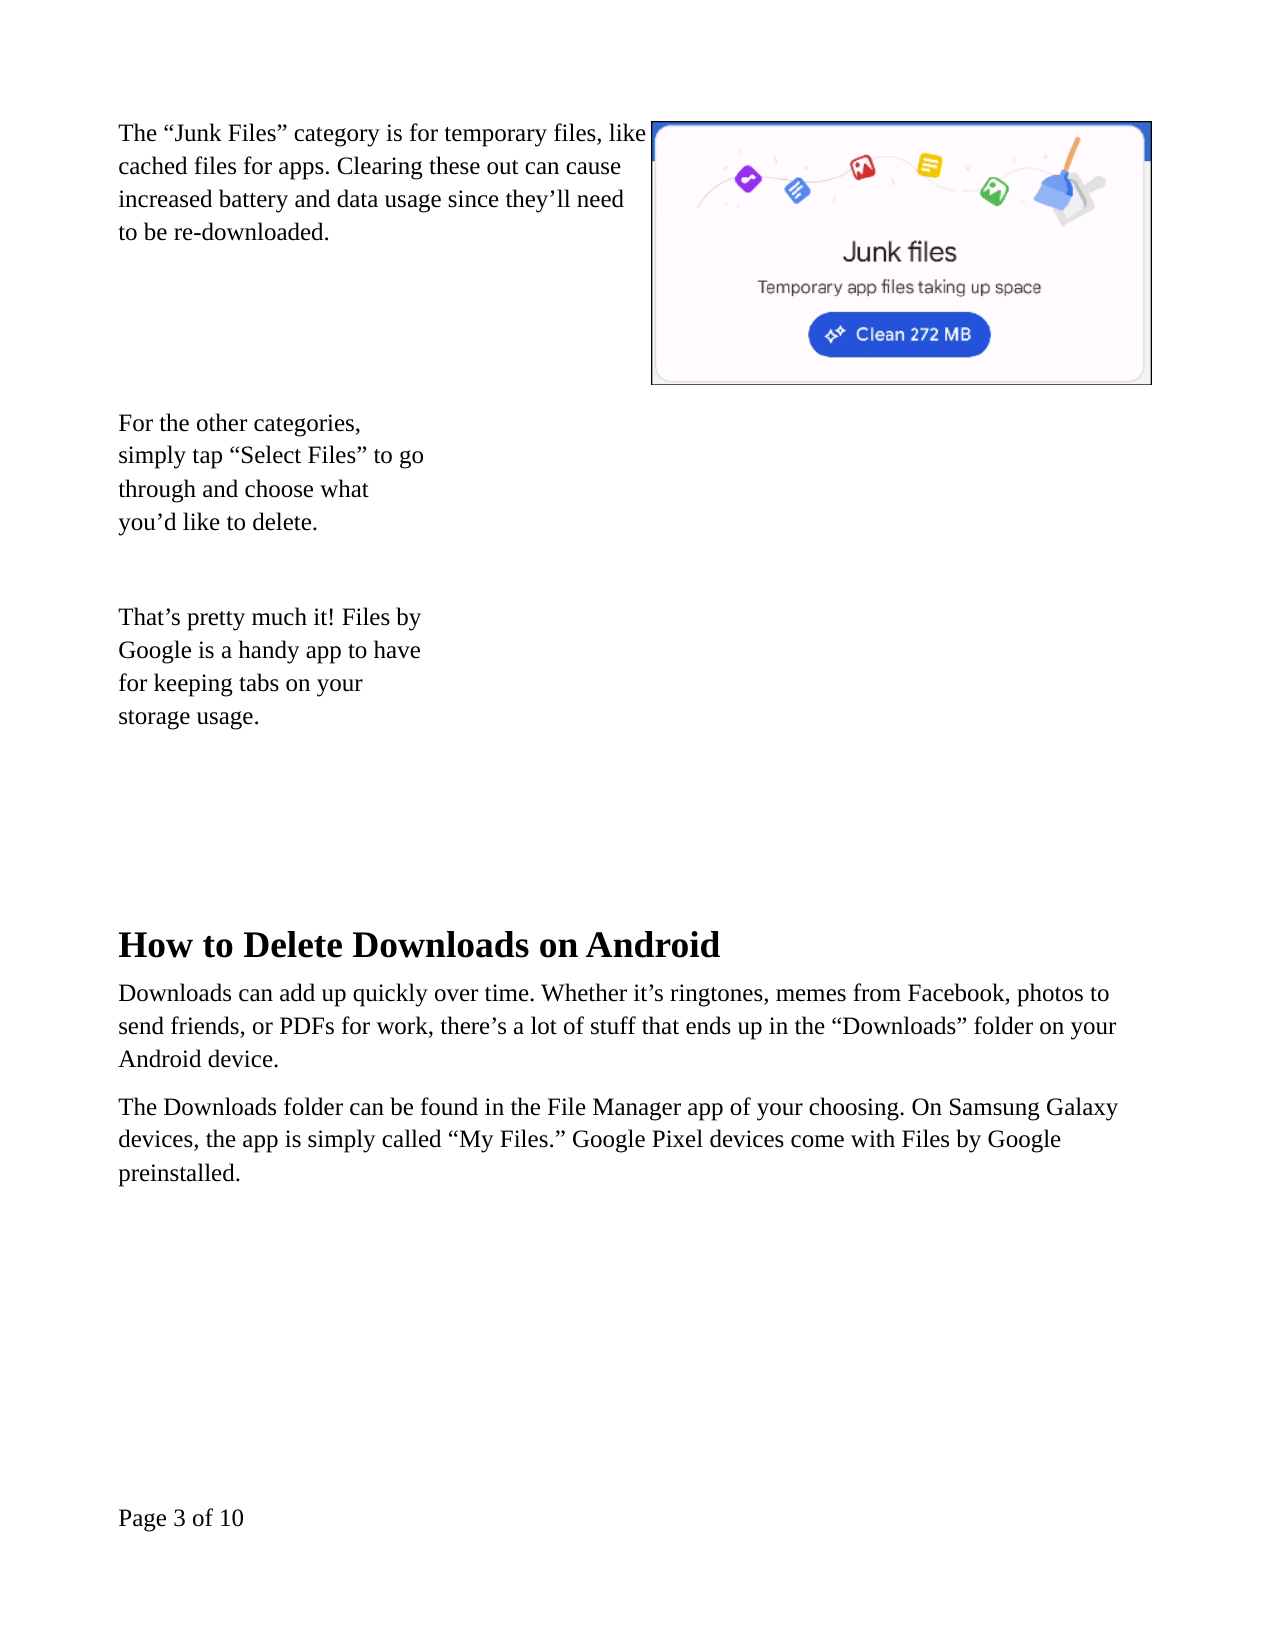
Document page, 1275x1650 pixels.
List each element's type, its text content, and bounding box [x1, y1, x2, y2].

text That’s pretty much it! Files by Google is a handy app to have for keeping tabs on your storage usage. [118, 602, 1157, 730]
text The “Junk Files” category is for temporary files, like cached files for apps. Clearing these out can cause increased battery and data usage since they’ll need to be re-downloaded. [118, 118, 648, 246]
text Downloads can add up quickly over time. Whether it’s ringtones, memes from Facebook, photos to send friends, or PDFs for work, there’s a lot of stuff that ends up in the “Downloads” folder on your Android device. [118, 978, 1157, 1073]
picture [648, 118, 1154, 385]
text The Downloads folder can be found in the File Manager app of your choosing. On Samsung Galaxy devices, the app is simply called “My Files.” Google Pixel devices come with Files by Google preinstalled. [118, 1092, 1157, 1186]
text For the other categories, simply tap “Select Files” to go through and choose what you’d like to delete. [118, 408, 1157, 535]
subtitle How to Delete Downloads on Android [118, 922, 1157, 965]
